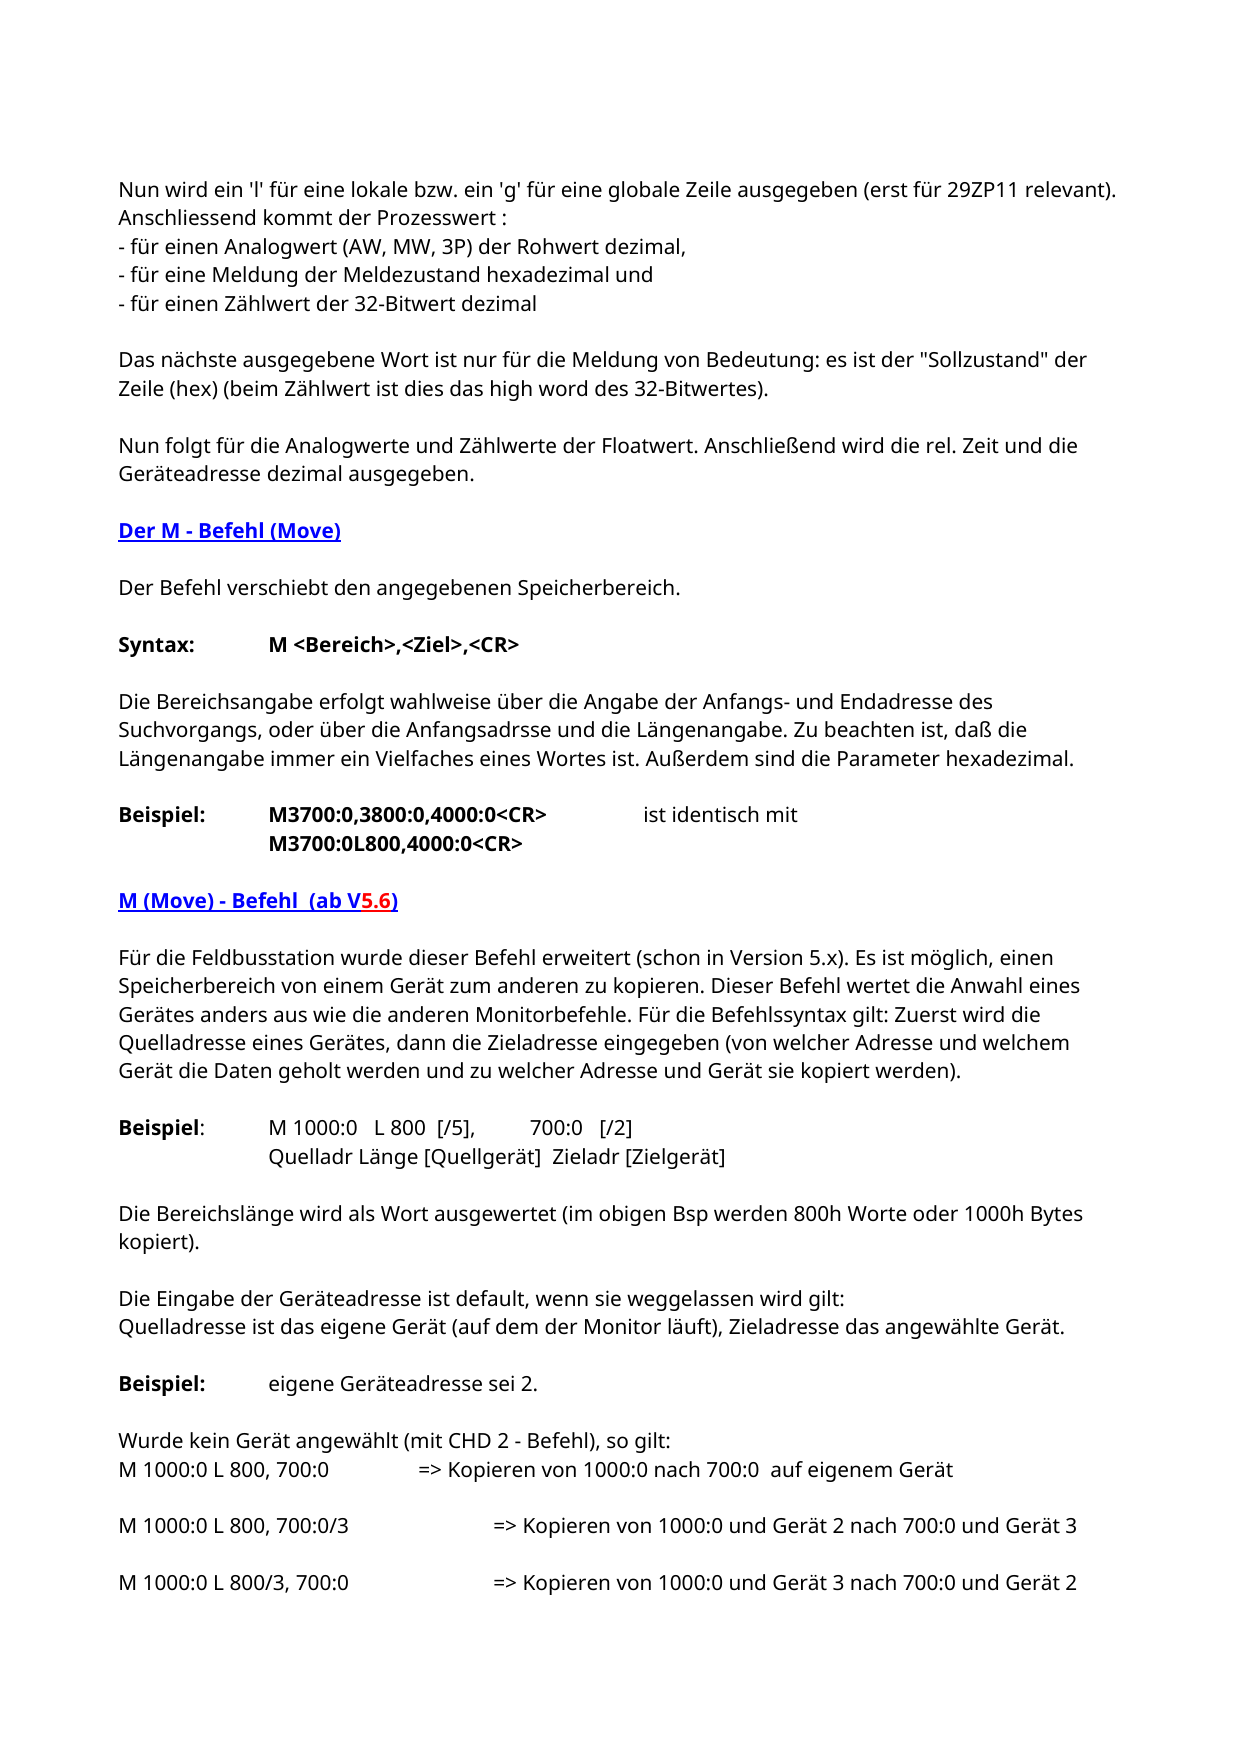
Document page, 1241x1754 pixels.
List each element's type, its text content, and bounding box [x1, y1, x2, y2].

text Wurde kein Gerät angewählt (mit CHD 2 - Befehl), so gilt: [118, 1426, 1122, 1455]
text Beispiel: eigene Geräteadresse sei 2. [118, 1369, 1122, 1398]
text M 1000:0 L 800/3, 700:0 => Kopieren von 1000:0 und Gerät 3 nach 700:0 und Gerät 2 [118, 1568, 1122, 1597]
text - für einen Analogwert (AW, MW, 3P) der Rohwert dezimal, [118, 232, 1122, 260]
text Die Eingabe der Geräteadresse ist default, wenn sie weggelassen wird gilt: [118, 1284, 1122, 1312]
text - für einen Zählwert der 32-Bitwert dezimal [118, 289, 1122, 317]
text - für eine Meldung der Meldezustand hexadezimal und [118, 260, 1122, 289]
text M3700:0L800,4000:0<CR> [118, 829, 1122, 857]
text Der M - Befehl (Move) [118, 516, 1122, 545]
text Die Bereichslänge wird als Wort ausgewertet (im obigen Bsp werden 800h Worte oder 1000h Bytes kopiert). [118, 1199, 1122, 1256]
text M 1000:0 L 800, 700:0 => Kopieren von 1000:0 nach 700:0 auf eigenem Gerät [118, 1455, 1122, 1483]
text M (Move) - Befehl (ab V5.6) [118, 886, 1122, 914]
text Quelladresse ist das eigene Gerät (auf dem der Monitor läuft), Zieladresse das angewählte Gerät. [118, 1312, 1122, 1341]
text Der Befehl verschiebt den angegebenen Speicherbereich. [118, 573, 1122, 602]
text Syntax: M <Bereich>,<Ziel>,<CR> [118, 630, 1122, 658]
text Das nächste ausgegebene Wort ist nur für die Meldung von Bedeutung: es ist der "Sollzustand" der Zeile (hex) (beim Zählwert ist dies das high word des 32-Bitwertes). [118, 346, 1122, 402]
text Beispiel: M 1000:0 L 800 [/5], 700:0 [/2] [118, 1113, 1122, 1142]
text Für die Feldbusstation wurde dieser Befehl erweitert (schon in Version 5.x). Es ist möglich, einen Speicherbereich von einem Gerät zum anderen zu kopieren. Dieser Befehl wertet die Anwahl eines Gerätes anders aus wie die anderen Monitorbefehle. Für die Befehlssyntax gilt: Zuerst wird die Quelladresse eines Gerätes, dann die Zieladresse eingegeben (von welcher Adresse und welchem Gerät die Daten geholt werden und zu welcher Adresse und Gerät sie kopiert werden). [118, 943, 1122, 1085]
text Nun folgt für die Analogwerte und Zählwerte der Floatwert. Anschließend wird die rel. Zeit und die Geräteadresse dezimal ausgegeben. [118, 431, 1122, 488]
text Nun wird ein 'l' für eine lokale bzw. ein 'g' für eine globale Zeile ausgegeben (erst für 29ZP11 relevant). Anschliessend kommt der Prozesswert : [118, 175, 1122, 232]
text M 1000:0 L 800, 700:0/3 => Kopieren von 1000:0 und Gerät 2 nach 700:0 und Gerät 3 [118, 1512, 1122, 1540]
text Quelladr Länge [Quellgerät] Zieladr [Zielgerät] [118, 1142, 1122, 1170]
text Die Bereichsangabe erfolgt wahlweise über die Angabe der Anfangs- und Endadresse des Suchvorgangs, oder über die Anfangsadrsse und die Längenangabe. Zu beachten ist, daß die Längenangabe immer ein Vielfaches eines Wortes ist. Außerdem sind die Parameter hexadezimal. [118, 687, 1122, 772]
text Beispiel: M3700:0,3800:0,4000:0<CR> ist identisch mit [118, 801, 1122, 829]
